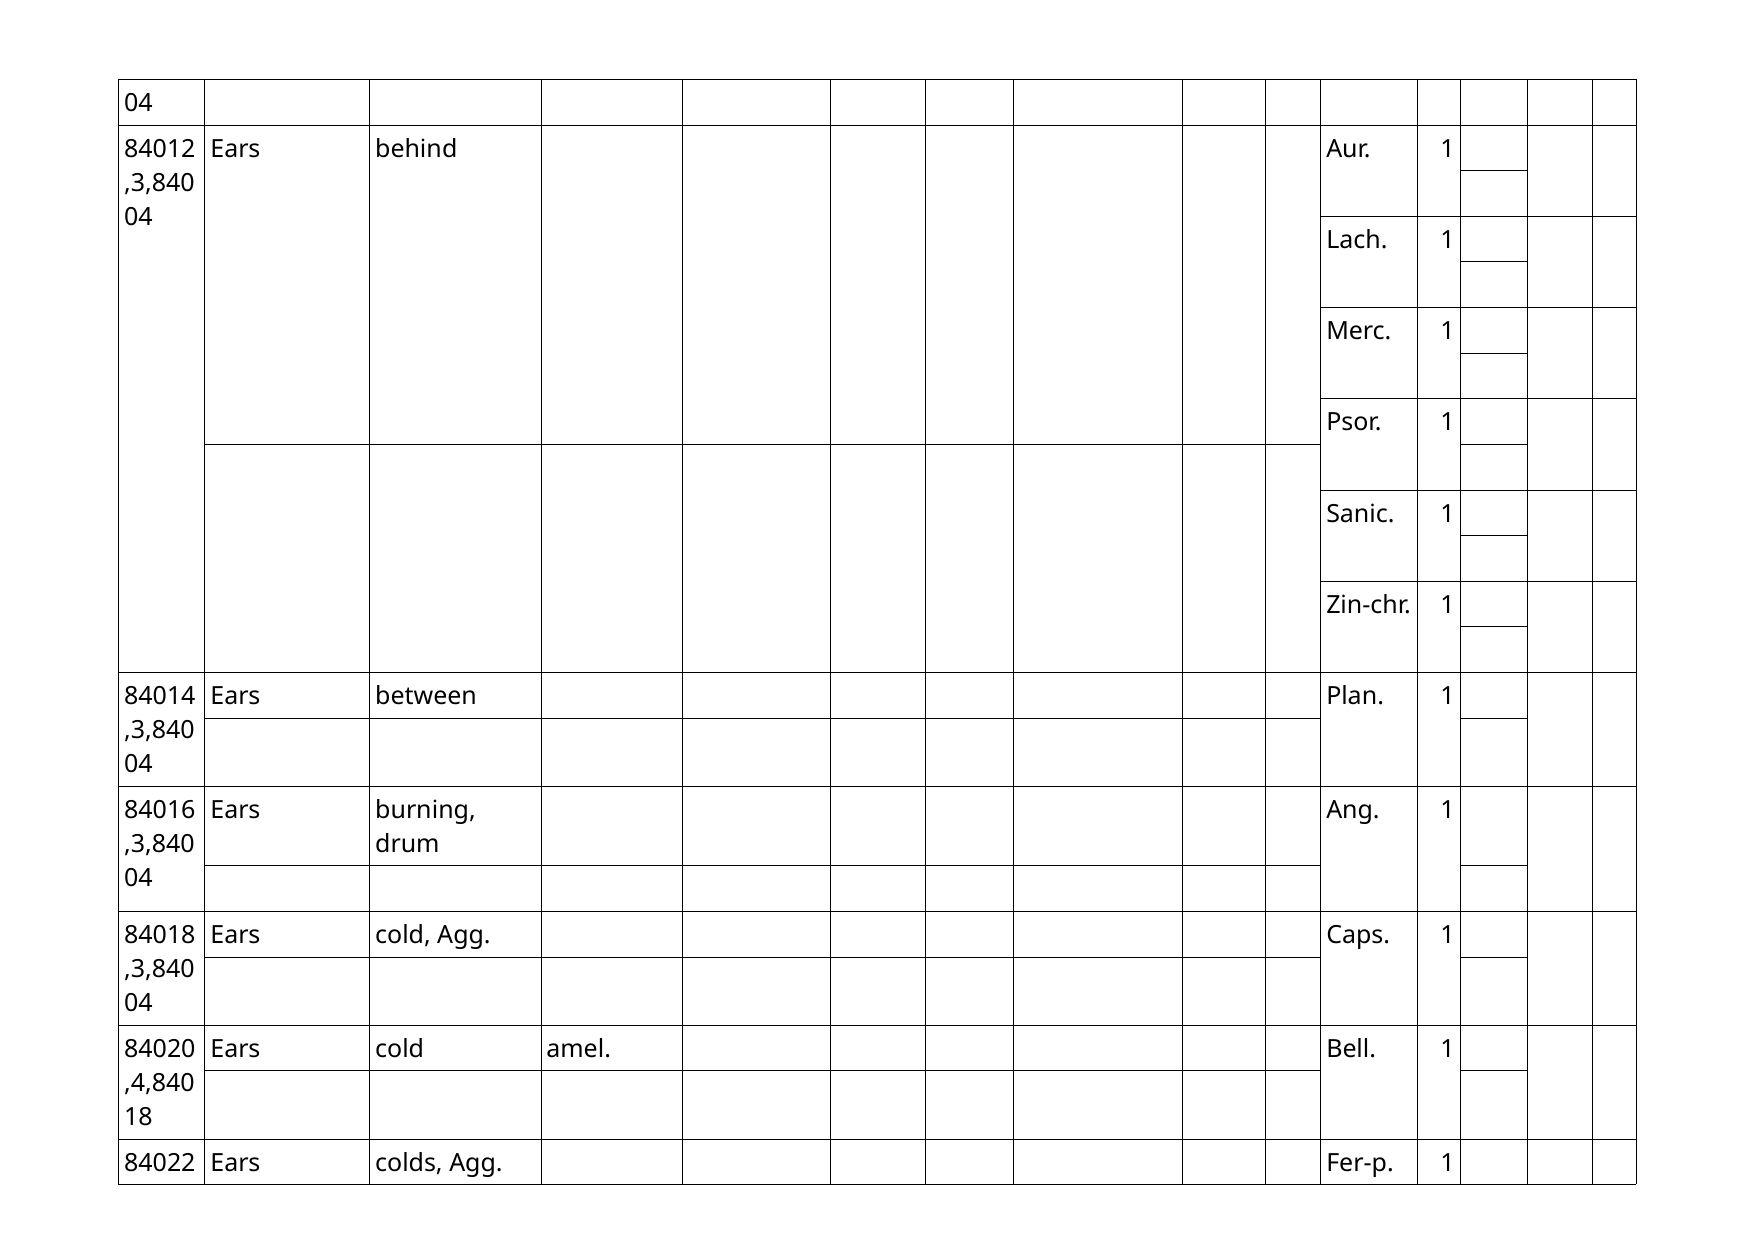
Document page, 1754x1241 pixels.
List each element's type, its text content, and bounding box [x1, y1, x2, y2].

table_cell [542, 126, 682, 444]
table_cell [1183, 126, 1265, 444]
table_cell [205, 866, 369, 911]
table_cell [1461, 673, 1527, 718]
table_cell Psor. [1321, 399, 1417, 489]
table_cell 84012,3,84004 [119, 126, 204, 672]
table_cell [1266, 126, 1320, 444]
table_cell 1 [1418, 491, 1460, 581]
table_cell 84022 [119, 1140, 204, 1184]
table_cell [1266, 1026, 1320, 1070]
table_cell [926, 866, 1013, 911]
table_cell [1461, 787, 1527, 865]
table_cell [831, 1140, 925, 1184]
table_cell [926, 958, 1013, 1025]
table_cell [1461, 582, 1527, 626]
table_cell [1528, 912, 1592, 1025]
table_cell amel. [542, 1026, 682, 1070]
table_cell [542, 719, 682, 786]
table_cell [1266, 673, 1320, 718]
table_cell [1183, 1140, 1265, 1184]
table_cell [683, 719, 830, 786]
table_cell Ang. [1321, 787, 1417, 911]
table_cell 1 [1418, 582, 1460, 672]
table_cell [1528, 673, 1592, 786]
table_cell [1461, 126, 1527, 170]
table_cell [1593, 80, 1636, 124]
table_cell [370, 719, 541, 786]
table_cell [1461, 719, 1527, 786]
table_cell [542, 445, 682, 672]
table_cell [1461, 171, 1527, 216]
table_cell Fer-p. [1321, 1140, 1417, 1184]
table_cell [926, 1140, 1013, 1184]
table_cell [831, 719, 925, 786]
table_cell [370, 445, 541, 672]
table_cell Bell. [1321, 1026, 1417, 1138]
table_cell [1461, 491, 1527, 535]
table_cell [1183, 866, 1265, 911]
table_cell colds, Agg. [370, 1140, 541, 1184]
table_cell between [370, 673, 541, 718]
table_cell cold [370, 1026, 541, 1070]
table_cell [926, 80, 1013, 124]
table_cell [1183, 445, 1265, 672]
table_cell [1183, 719, 1265, 786]
table_cell 84014,3,84004 [119, 673, 204, 786]
table_cell 1 [1418, 126, 1460, 216]
table_cell [1461, 958, 1527, 1025]
table_cell 1 [1418, 1026, 1460, 1138]
table_cell [1266, 912, 1320, 957]
table_cell [926, 719, 1013, 786]
table_cell [1183, 1071, 1265, 1138]
table_cell 84018,3,84004 [119, 912, 204, 1025]
table_cell [542, 1071, 682, 1138]
table_cell [683, 958, 830, 1025]
table_cell [1014, 1140, 1182, 1184]
table_cell [542, 1140, 682, 1184]
table_cell Ears [205, 673, 369, 718]
table_cell 1 [1418, 399, 1460, 489]
table_cell [1528, 1140, 1592, 1184]
table_cell [831, 126, 925, 444]
table_cell [683, 126, 830, 444]
table_cell [1461, 627, 1527, 672]
table_cell [1593, 399, 1636, 489]
table_cell [831, 866, 925, 911]
table_cell [370, 866, 541, 911]
table_cell [1528, 217, 1592, 307]
table_cell 1 [1418, 308, 1460, 398]
table_cell [1014, 958, 1182, 1025]
table_cell 1 [1418, 673, 1460, 786]
table_cell [683, 1026, 830, 1070]
table_cell [831, 673, 925, 718]
table_cell [1528, 308, 1592, 398]
table_cell [1014, 673, 1182, 718]
table_cell [1461, 1026, 1527, 1070]
table_cell [1014, 866, 1182, 911]
table_cell [1528, 399, 1592, 489]
table_cell cold, Agg. [370, 912, 541, 957]
table_cell 04 [119, 80, 204, 124]
table_cell [1593, 912, 1636, 1025]
table_cell [1014, 1026, 1182, 1070]
table_cell [926, 673, 1013, 718]
table_cell [370, 1071, 541, 1138]
table_cell [1593, 217, 1636, 307]
table_cell [1461, 445, 1527, 489]
table_cell [1461, 399, 1527, 444]
table_cell [1418, 80, 1460, 124]
table_cell [1183, 80, 1265, 124]
table_cell [542, 866, 682, 911]
table_cell [926, 1026, 1013, 1070]
table_cell Plan. [1321, 673, 1417, 786]
table_cell [1593, 673, 1636, 786]
table_cell [1266, 1071, 1320, 1138]
table_cell [1528, 1026, 1592, 1138]
table_cell [1266, 719, 1320, 786]
table_cell [205, 80, 369, 124]
table_cell [1528, 126, 1592, 216]
table_cell [542, 958, 682, 1025]
table_cell Ears [205, 126, 369, 444]
table_cell 1 [1418, 787, 1460, 911]
table_cell [1461, 308, 1527, 353]
table_cell [683, 673, 830, 718]
table_cell [1461, 217, 1527, 261]
table_cell [831, 1026, 925, 1070]
table_cell [205, 445, 369, 672]
table_cell [1014, 80, 1182, 124]
table_cell 84016,3,84004 [119, 787, 204, 911]
table_cell Ears [205, 1140, 369, 1184]
table_cell Caps. [1321, 912, 1417, 1025]
table_cell [1014, 787, 1182, 865]
table_cell [1266, 445, 1320, 672]
table_cell [1461, 1071, 1527, 1138]
table_cell [542, 787, 682, 865]
table_cell [1014, 912, 1182, 957]
table_cell [370, 80, 541, 124]
table_cell [831, 445, 925, 672]
table_cell [1461, 80, 1527, 124]
table_cell [1461, 1140, 1527, 1184]
table_cell [1461, 262, 1527, 307]
table_cell [1528, 80, 1592, 124]
table_cell [1014, 719, 1182, 786]
table_cell [831, 912, 925, 957]
table_cell 1 [1418, 1140, 1460, 1184]
table_cell 1 [1418, 217, 1460, 307]
table_cell [926, 912, 1013, 957]
table_cell [1266, 1140, 1320, 1184]
table_cell Ears [205, 787, 369, 865]
table_cell [683, 787, 830, 865]
table_cell [542, 912, 682, 957]
table_cell [926, 787, 1013, 865]
table_cell [205, 719, 369, 786]
table_cell burning, drum [370, 787, 541, 865]
table_cell [1266, 80, 1320, 124]
table_cell [1528, 491, 1592, 581]
table_cell [1528, 787, 1592, 911]
table_cell [683, 866, 830, 911]
table_cell Ears [205, 1026, 369, 1070]
table_cell [1183, 1026, 1265, 1070]
table_cell [926, 445, 1013, 672]
table_cell Merc. [1321, 308, 1417, 398]
table_cell [831, 958, 925, 1025]
table_cell [1183, 912, 1265, 957]
table_cell 84020,4,84018 [119, 1026, 204, 1138]
table_cell [831, 1071, 925, 1138]
table_cell [1461, 866, 1527, 911]
table_cell [1528, 582, 1592, 672]
table_cell [926, 1071, 1013, 1138]
table_cell [831, 787, 925, 865]
table_cell [1461, 354, 1527, 398]
table_cell [1593, 308, 1636, 398]
table_cell [1183, 958, 1265, 1025]
table_cell [1321, 80, 1417, 124]
table_cell [1266, 787, 1320, 865]
table_cell [1593, 491, 1636, 581]
table_cell [683, 445, 830, 672]
table_cell [1593, 1140, 1636, 1184]
table_cell Zin-chr. [1321, 582, 1417, 672]
table_cell [1183, 787, 1265, 865]
table_cell [1014, 1071, 1182, 1138]
table_cell [1593, 582, 1636, 672]
table_cell 1 [1418, 912, 1460, 1025]
table_cell [1014, 445, 1182, 672]
table_cell [683, 912, 830, 957]
table_cell [205, 1071, 369, 1138]
table_cell [683, 1140, 830, 1184]
table_cell [1593, 787, 1636, 911]
table_cell [683, 1071, 830, 1138]
table_cell [370, 958, 541, 1025]
table_cell Lach. [1321, 217, 1417, 307]
table_cell [1183, 673, 1265, 718]
table_cell Aur. [1321, 126, 1417, 216]
table_cell [1593, 1026, 1636, 1138]
table_cell [831, 80, 925, 124]
table_cell [1266, 866, 1320, 911]
table_cell [1593, 126, 1636, 216]
table_cell [542, 673, 682, 718]
table_cell [542, 80, 682, 124]
table_cell [683, 80, 830, 124]
table_cell [1461, 536, 1527, 581]
table_cell [205, 958, 369, 1025]
table_cell [1014, 126, 1182, 444]
table_cell [926, 126, 1013, 444]
table_cell [1266, 958, 1320, 1025]
table_cell [1461, 912, 1527, 957]
table_cell Sanic. [1321, 491, 1417, 581]
table_cell behind [370, 126, 541, 444]
table_cell Ears [205, 912, 369, 957]
